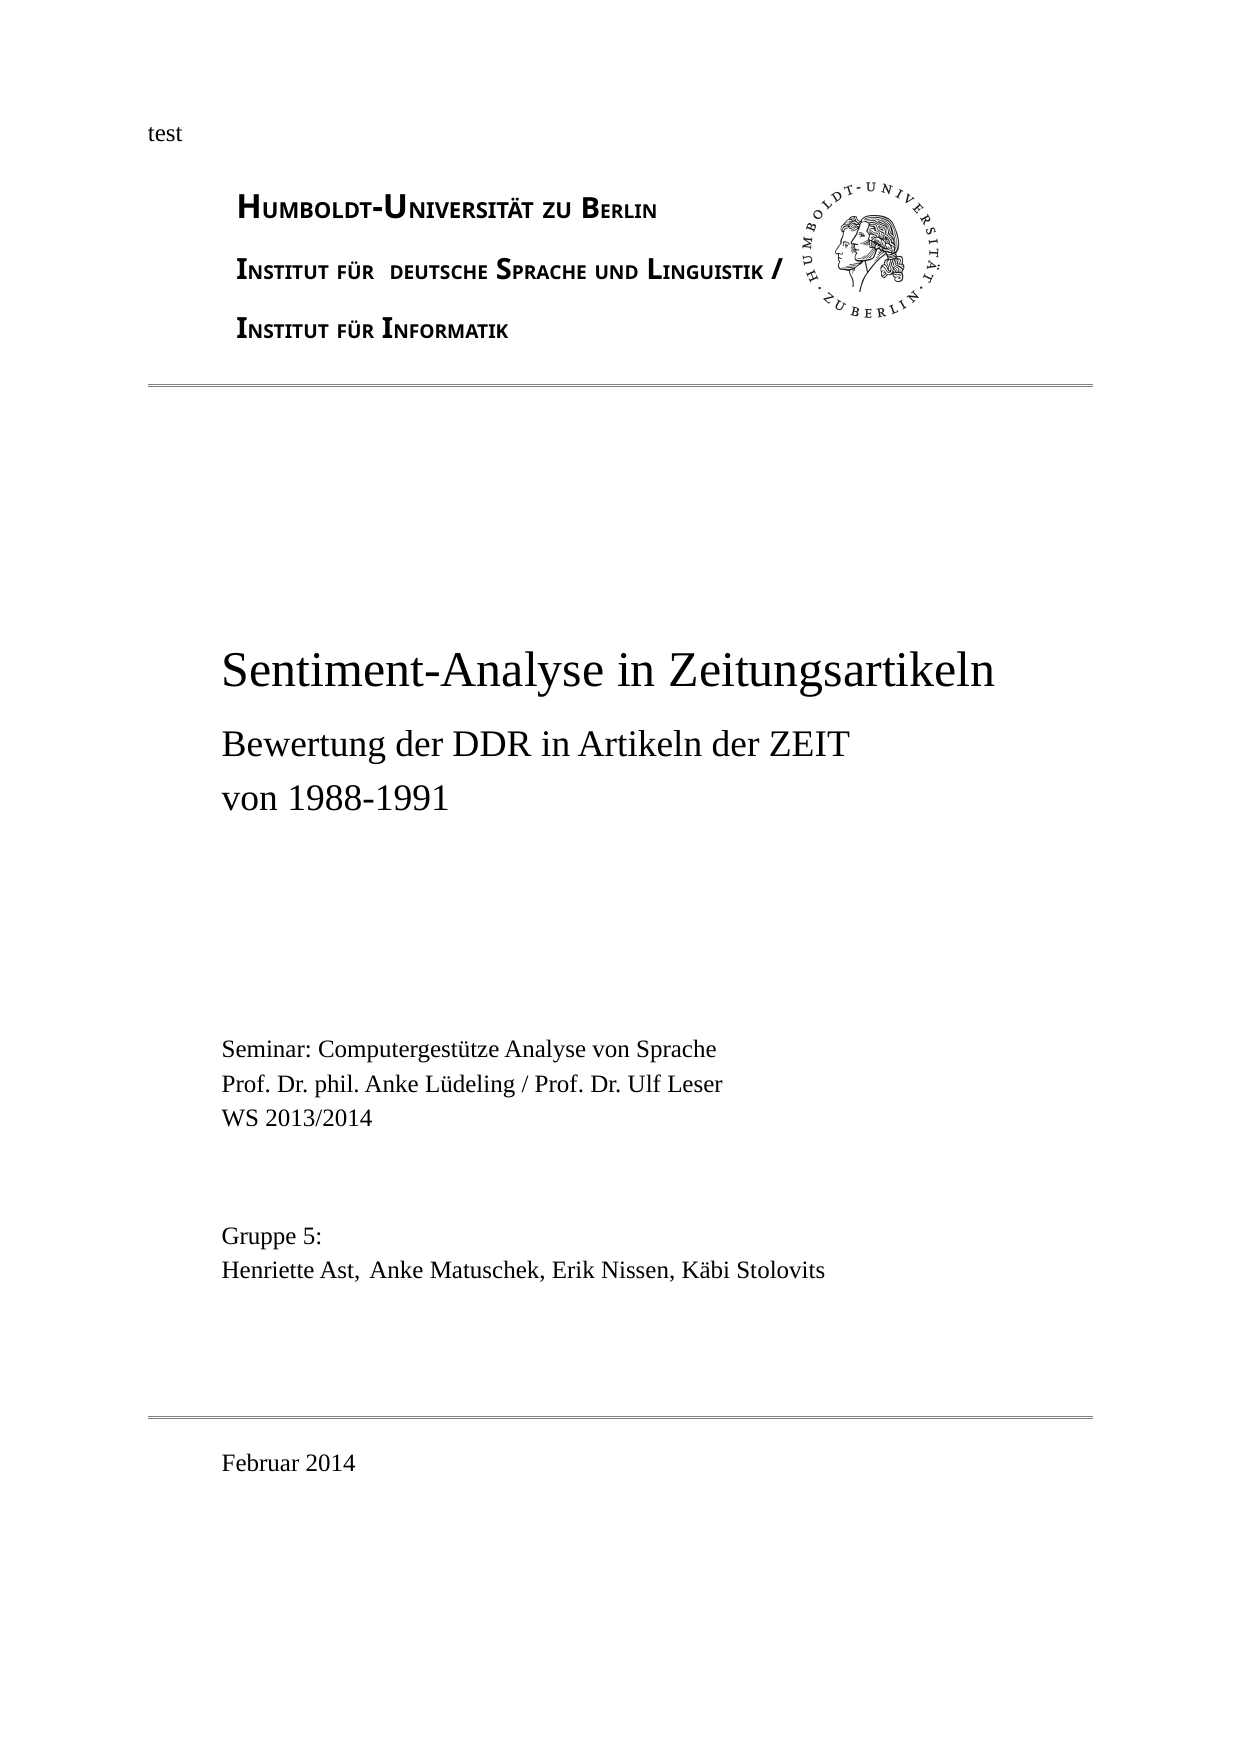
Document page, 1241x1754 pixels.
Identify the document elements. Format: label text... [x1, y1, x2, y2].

text Seminar: Computergestütze Analyse von Sprache Prof. Dr. phil. Anke Lüdeling / Prof. Dr. Ulf Leser WS 2013/2014 [148, 1034, 1093, 1132]
text Februar 2014 [148, 1448, 1081, 1477]
text test [148, 118, 1093, 147]
table_header Humboldt-Universität zu Berlin Institut für deutsche Sprache und Linguistik / Institut für Informatik [148, 159, 796, 369]
text Gruppe 5: Henriette Ast, Anke Matuschek, Erik Nissen, Käbi Stolovits [148, 1221, 1093, 1284]
table_header [796, 159, 1093, 369]
picture [796, 176, 944, 324]
text Sentiment-Analyse in Zeitungsartikeln Bewertung der DDR in Artikeln der ZEIT von 1988-1991 [148, 640, 1093, 819]
